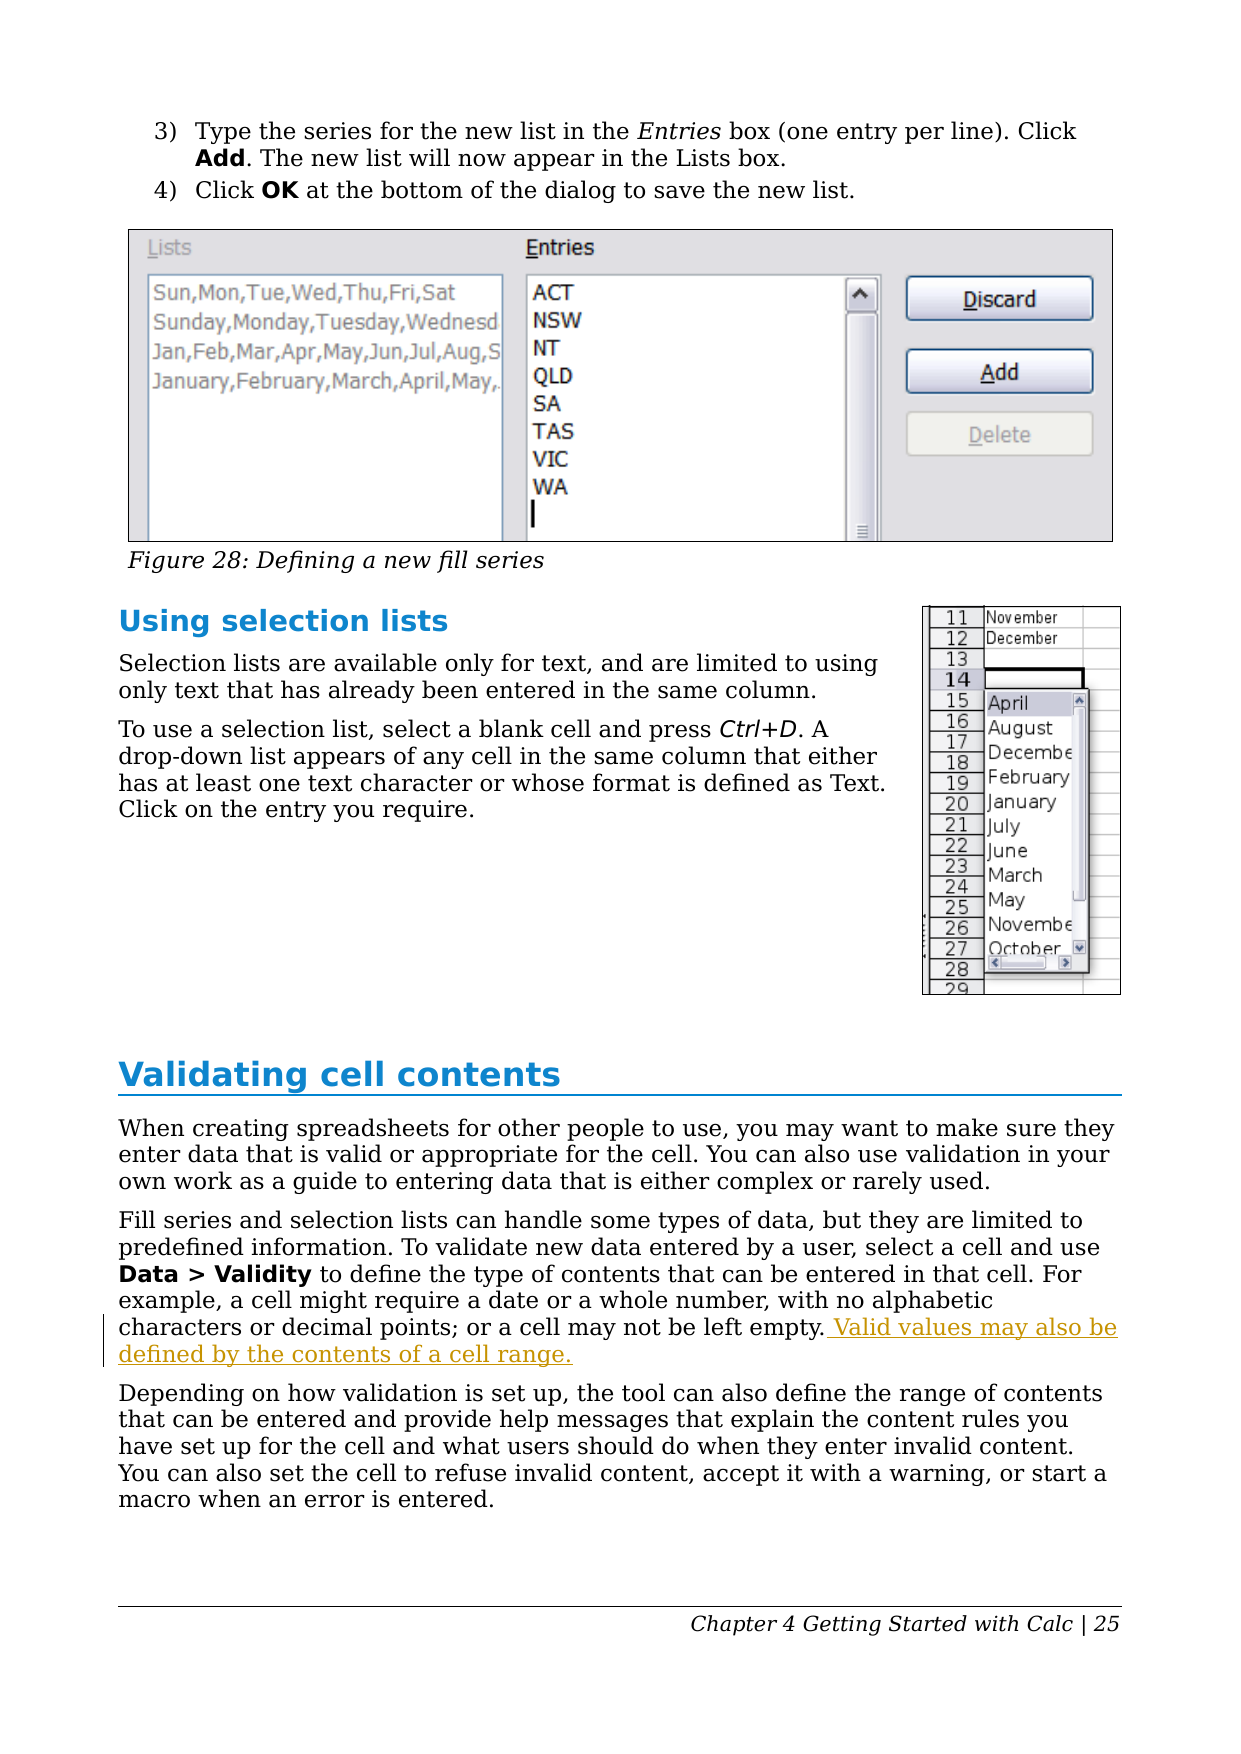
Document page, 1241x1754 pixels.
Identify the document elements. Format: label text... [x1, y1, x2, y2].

text Figure 28: Defining a new fill series [128, 548, 1112, 574]
picture [923, 607, 1120, 994]
text Selection lists are available only for text, and are limited to using only text that has already been entered in the same column. [118, 651, 922, 704]
picture [129, 230, 1112, 541]
subtitle Validating cell contents [118, 1055, 1122, 1094]
text Fill series and selection lists can handle some types of data, but they are limited to predefined information. To validate new data entered by a user, select a cell and use Data > Validity to define the type of contents that can be entered in that cell. For example, a cell might require a date or a whole number, with no alphabetic characters or decimal points; or a cell may not be left empty. Valid values may also be defined by the contents of a cell range. [118, 1207, 1122, 1367]
text Depending on how validation is set up, the tool can also define the range of contents that can be entered and provide help messages that explain the content rules you have set up for the cell and what users should do when they enter invalid content. You can also set the cell to refuse invalid content, accept it with a warning, or start a macro when an error is entered. [118, 1380, 1122, 1513]
text When creating spreadsheets for other people to use, you may want to make sure they enter data that is valid or appropriate for the cell. You can also use validation in your own work as a guide to entering data that is either complex or rarely used. [118, 1115, 1122, 1195]
list Type the series for the new list in the Entries box (one entry per line). Click Add. The new list will now appear in the Lists box. [177, 118, 1122, 171]
list Click OK at the bottom of the dialog to save the new list. [177, 178, 1122, 204]
subtitle Using selection lists [118, 604, 1122, 638]
text To use a selection list, select a blank cell and press Ctrl+D. A drop-down list appears of any cell in the same column that either has at least one text character or whose format is defined as Text. Click on the entry you require. [118, 716, 922, 823]
